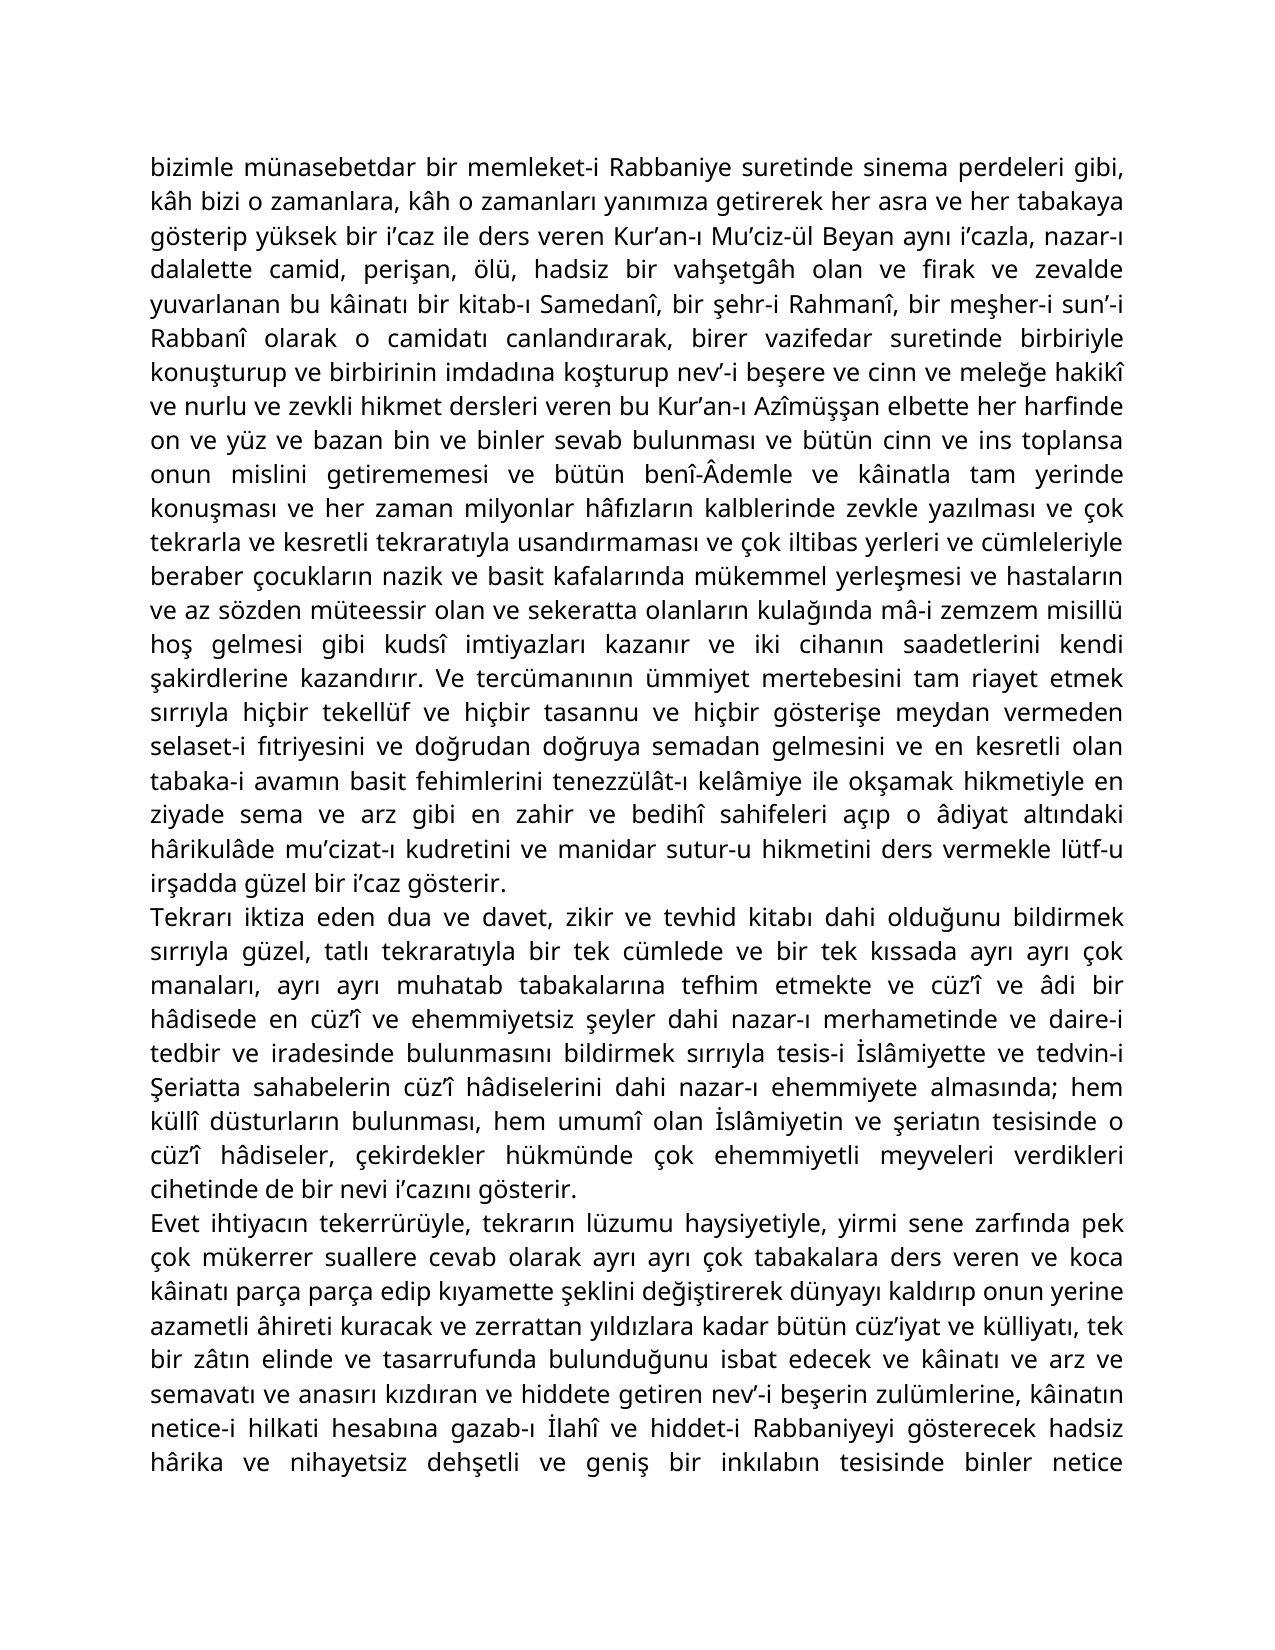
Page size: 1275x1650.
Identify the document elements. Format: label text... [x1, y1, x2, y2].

text Evet ihtiyacın tekerrürüyle, tekrarın lüzumu haysiyetiyle, yirmi sene zarfında pek çok mükerrer suallere cevab olarak ayrı ayrı çok tabakalara ders veren ve koca kâinatı parça parça edip kıyamette şeklini değiştirerek dünyayı kaldırıp onun yerine azametli âhireti kuracak ve zerrattan yıldızlara kadar bütün cüz’iyat ve külliyatı, tek bir zâtın elinde ve tasarrufunda bulunduğunu isbat edecek ve kâinatı ve arz ve semavatı ve anasırı kızdıran ve hiddete getiren nev’-i beşerin zulümlerine, kâinatın netice-i hilkati hesabına gazab-ı İlahî ve hiddet-i Rabbaniyeyi gösterecek hadsiz hârika ve nihayetsiz dehşetli ve geniş bir inkılabın tesisinde binler netice [150, 1206, 1125, 1478]
text Tekrarı iktiza eden dua ve davet, zikir ve tevhid kitabı dahi olduğunu bildirmek sırrıyla güzel, tatlı tekraratıyla bir tek cümlede ve bir tek kıssada ayrı ayrı çok manaları, ayrı ayrı muhatab tabakalarına tefhim etmekte ve cüz’î ve âdi bir hâdisede en cüz’î ve ehemmiyetsiz şeyler dahi nazar-ı merhametinde ve daire-i tedbir ve iradesinde bulunmasını bildirmek sırrıyla tesis-i İslâmiyette ve tedvin-i Şeriatta sahabelerin cüz’î hâdiselerini dahi nazar-ı ehemmiyete almasında; hem küllî düsturların bulunması, hem umumî olan İslâmiyetin ve şeriatın tesisinde o cüz’î hâdiseler, çekirdekler hükmünde çok ehemmiyetli meyveleri verdikleri cihetinde de bir nevi i’cazını gösterir. [150, 899, 1125, 1206]
text bizimle münasebetdar bir memleket-i Rabbaniye suretinde sinema perdeleri gibi, kâh bizi o zamanlara, kâh o zamanları yanımıza getirerek her asra ve her tabakaya gösterip yüksek bir i’caz ile ders veren Kur’an-ı Mu’ciz-ül Beyan aynı i’cazla, nazar-ı dalalette camid, perişan, ölü, hadsiz bir vahşetgâh olan ve firak ve zevalde yuvarlanan bu kâinatı bir kitab-ı Samedanî, bir şehr-i Rahmanî, bir meşher-i sun’-i Rabbanî olarak o camidatı canlandırarak, birer vazifedar suretinde birbiriyle konuşturup ve birbirinin imdadına koşturup nev’-i beşere ve cinn ve meleğe hakikî ve nurlu ve zevkli hikmet dersleri veren bu Kur’an-ı Azîmüşşan elbette her harfinde on ve yüz ve bazan bin ve binler sevab bulunması ve bütün cinn ve ins toplansa onun mislini getirememesi ve bütün benî-Âdemle ve kâinatla tam yerinde konuşması ve her zaman milyonlar hâfızların kalblerinde zevkle yazılması ve çok tekrarla ve kesretli tekraratıyla usandırmaması ve çok iltibas yerleri ve cümleleriyle beraber çocukların nazik ve basit kafalarında mükemmel yerleşmesi ve hastaların ve az sözden müteessir olan ve sekeratta olanların kulağında mâ-i zemzem misillü hoş gelmesi gibi kudsî imtiyazları kazanır ve iki cihanın saadetlerini kendi şakirdlerine kazandırır. Ve tercümanının ümmiyet mertebesini tam riayet etmek sırrıyla hiçbir tekellüf ve hiçbir tasannu ve hiçbir gösterişe meydan vermeden selaset-i fıtriyesini ve doğrudan doğruya semadan gelmesini ve en kesretli olan tabaka-i avamın basit fehimlerini tenezzülât-ı kelâmiye ile okşamak hikmetiyle en ziyade sema ve arz gibi en zahir ve bedihî sahifeleri açıp o âdiyat altındaki hârikulâde mu’cizat-ı kudretini ve manidar sutur-u hikmetini ders vermekle lütf-u irşadda güzel bir i’caz gösterir. [150, 150, 1125, 899]
